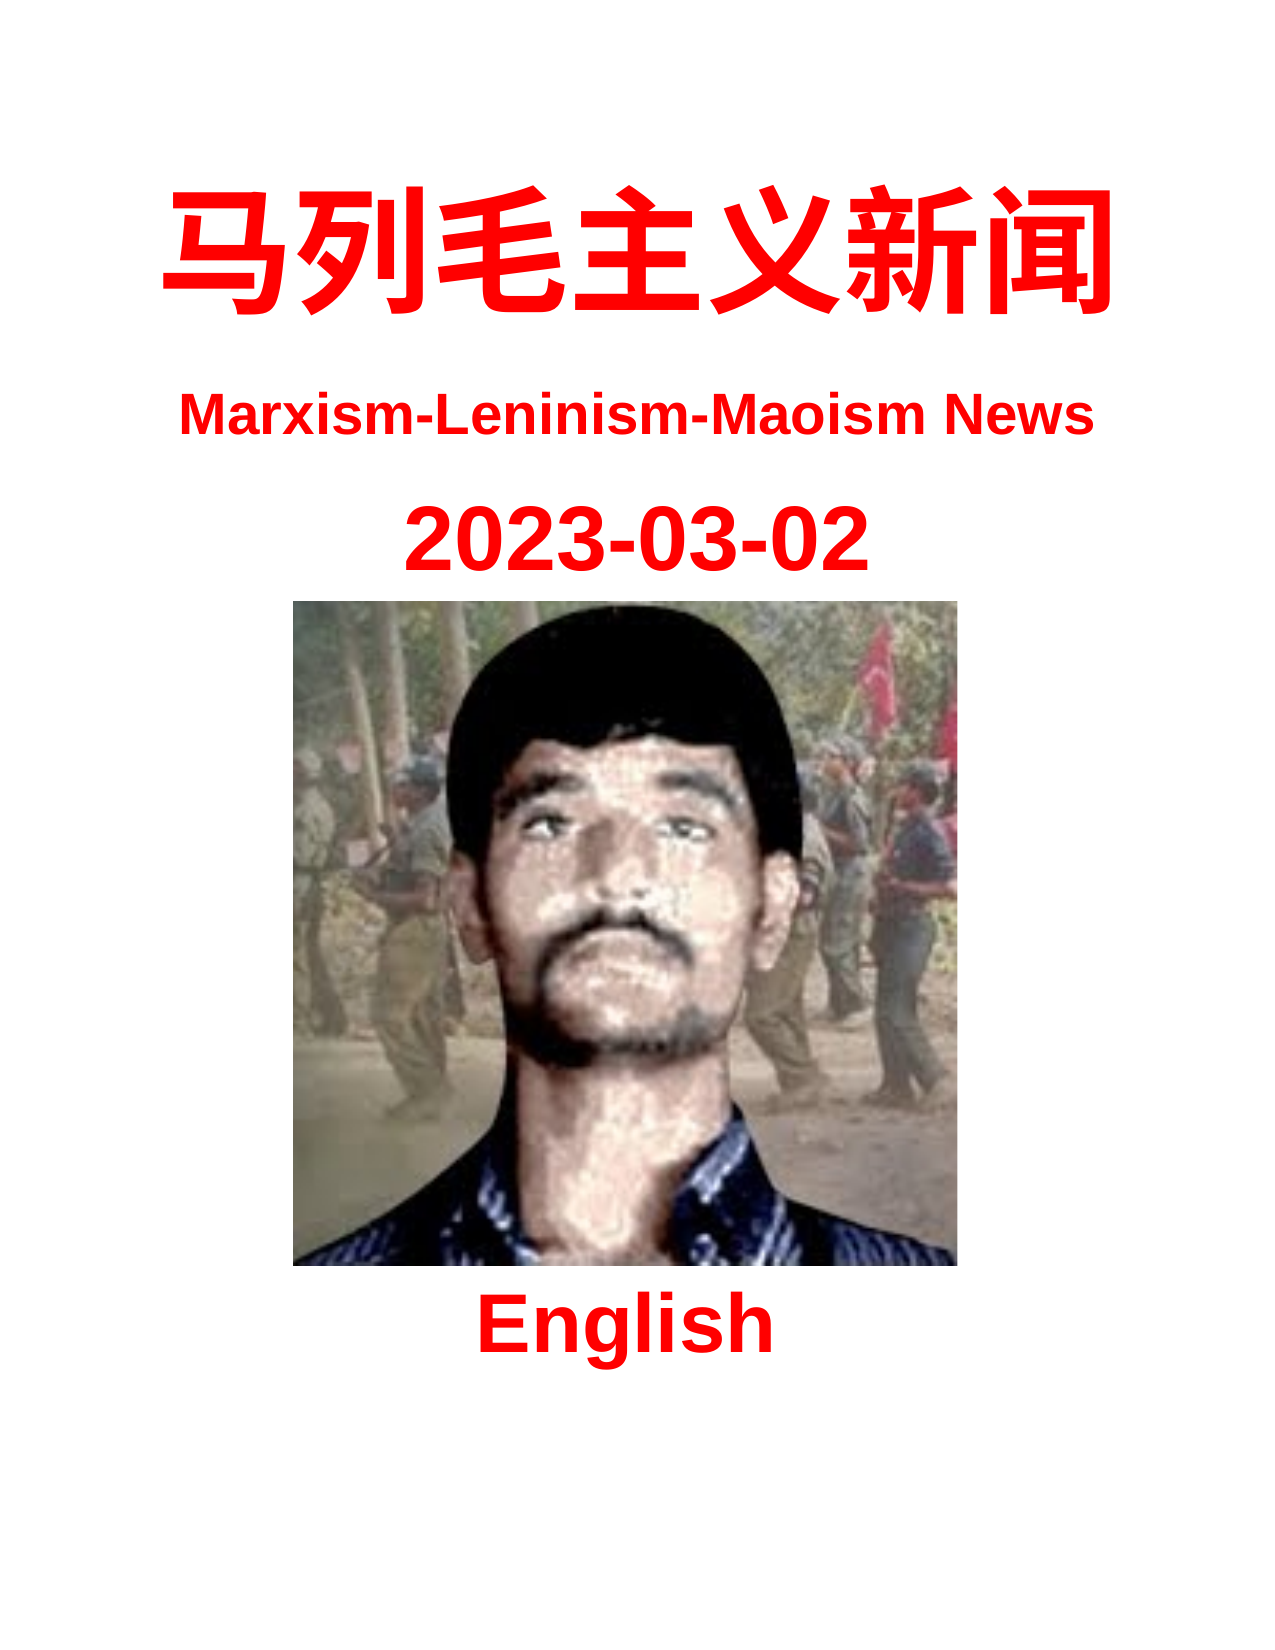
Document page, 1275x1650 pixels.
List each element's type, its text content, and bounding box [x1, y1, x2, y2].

subtitle Marxism-Leninism-Maoism News [118, 380, 1157, 447]
subtitle English [118, 1274, 1157, 1370]
subtitle 马列毛主义新闻 [118, 143, 1157, 342]
subtitle 2023-03-02 [118, 484, 1157, 590]
picture [293, 601, 958, 1266]
